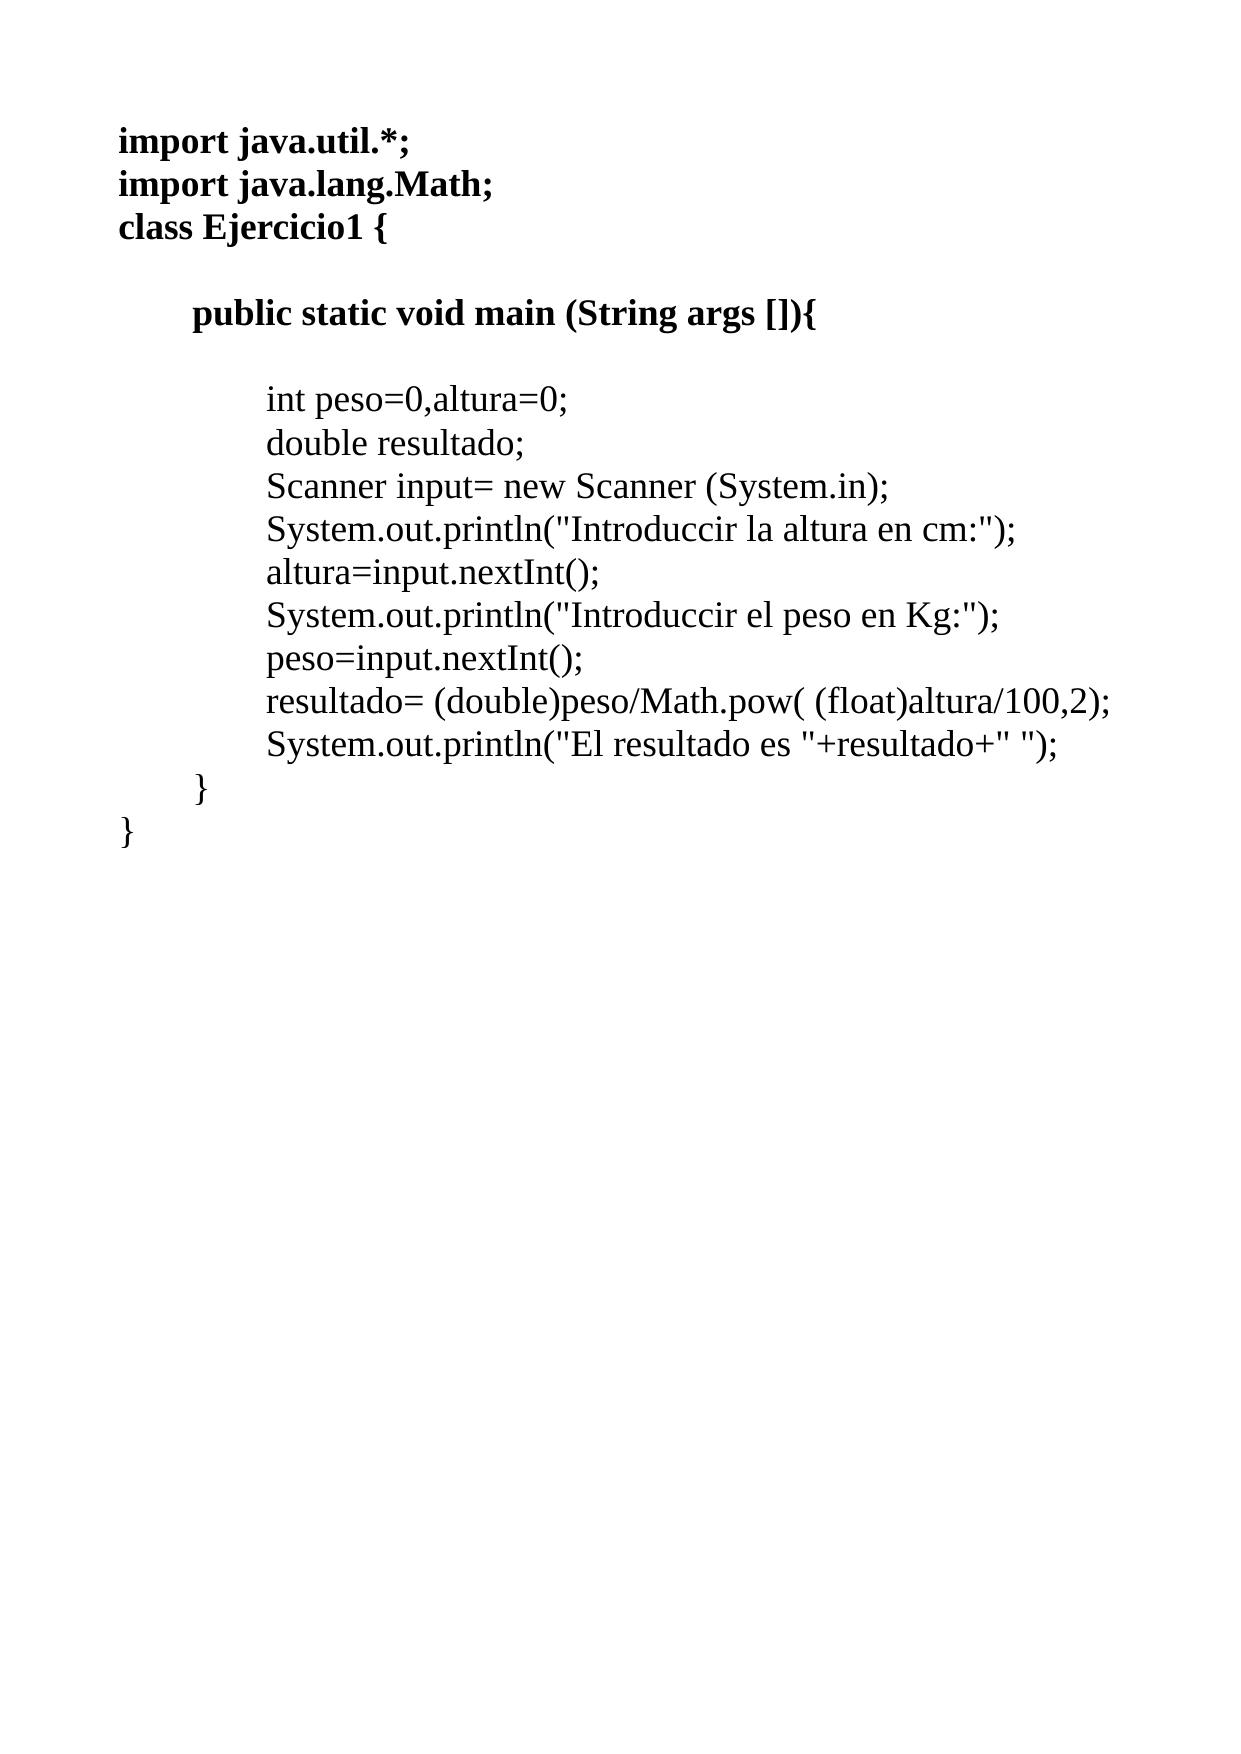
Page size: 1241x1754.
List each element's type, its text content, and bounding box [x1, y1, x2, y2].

text public static void main (String args []){ [118, 247, 1122, 334]
text System.out.println("Introduccir el peso en Kg:"); peso=input.nextInt(); resultado= (double)peso/Math.pow( (float)altura/100,2); System.out.println("El resultado es "+resultado+" "); } } [118, 592, 1122, 851]
text import java.util.*; import java.lang.Math; class Ejercicio1 { [118, 118, 1122, 247]
text int peso=0,altura=0; double resultado; Scanner input= new Scanner (System.in); System.out.println("Introduccir la altura en cm:"); altura=input.nextInt(); [118, 334, 1122, 592]
